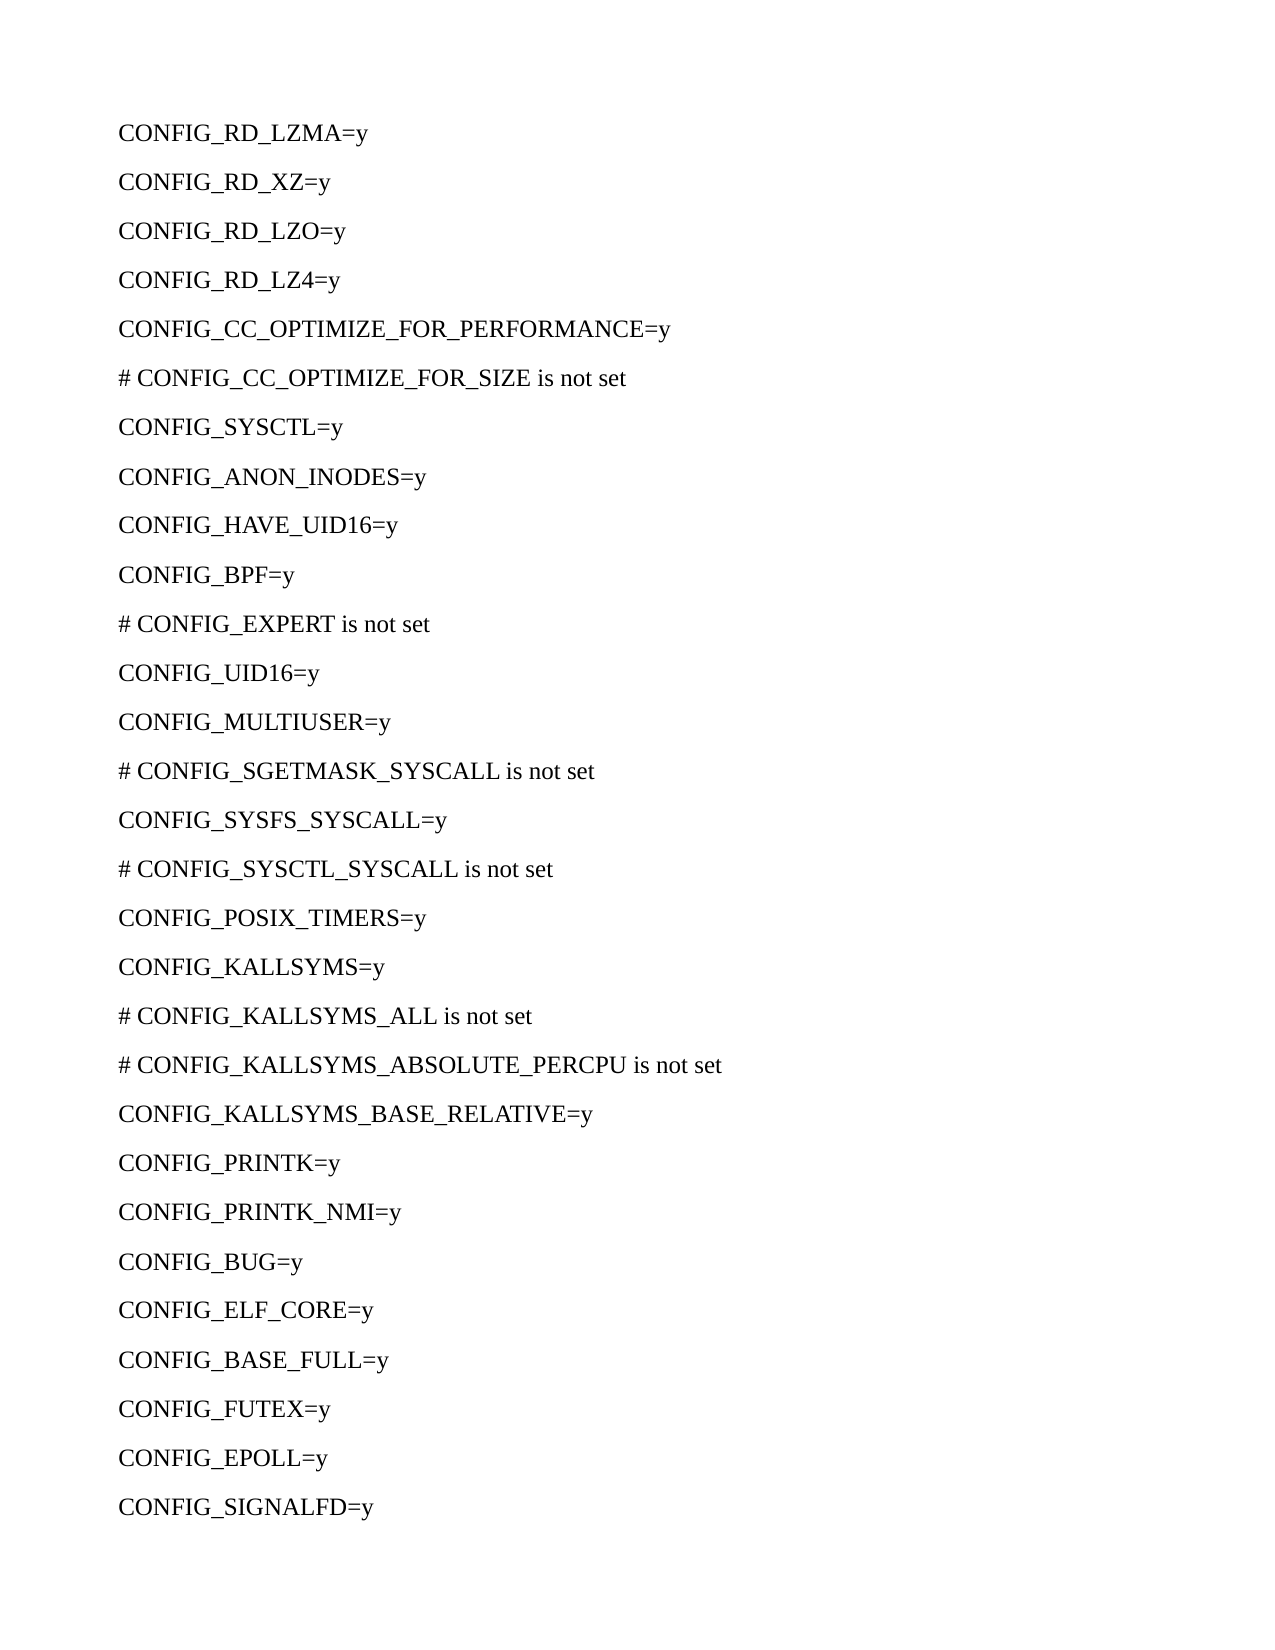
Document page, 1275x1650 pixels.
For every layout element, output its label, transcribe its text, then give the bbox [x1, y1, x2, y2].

text CONFIG_HAVE_UID16=y [118, 511, 1157, 539]
text CONFIG_PRINTK=y [118, 1148, 1157, 1177]
text CONFIG_BUG=y [118, 1247, 1157, 1275]
text # CONFIG_KALLSYMS_ABSOLUTE_PERCPU is not set [118, 1050, 1157, 1079]
text # CONFIG_SGETMASK_SYSCALL is not set [118, 756, 1157, 785]
text CONFIG_MULTIUSER=y [118, 707, 1157, 736]
text CONFIG_KALLSYMS_BASE_RELATIVE=y [118, 1099, 1157, 1128]
text # CONFIG_CC_OPTIMIZE_FOR_SIZE is not set [118, 363, 1157, 392]
text CONFIG_UID16=y [118, 658, 1157, 687]
text CONFIG_POSIX_TIMERS=y [118, 903, 1157, 932]
text # CONFIG_SYSCTL_SYSCALL is not set [118, 854, 1157, 883]
text CONFIG_RD_LZMA=y [118, 118, 1157, 147]
text # CONFIG_EXPERT is not set [118, 609, 1157, 637]
text CONFIG_KALLSYMS=y [118, 952, 1157, 981]
text CONFIG_SYSCTL=y [118, 412, 1157, 441]
text CONFIG_ANON_INODES=y [118, 462, 1157, 490]
text CONFIG_ELF_CORE=y [118, 1296, 1157, 1324]
text CONFIG_FUTEX=y [118, 1394, 1157, 1422]
text CONFIG_RD_LZ4=y [118, 265, 1157, 294]
text CONFIG_CC_OPTIMIZE_FOR_PERFORMANCE=y [118, 314, 1157, 343]
text CONFIG_SIGNALFD=y [118, 1492, 1157, 1521]
text # CONFIG_KALLSYMS_ALL is not set [118, 1001, 1157, 1030]
text CONFIG_SYSFS_SYSCALL=y [118, 805, 1157, 834]
text CONFIG_EPOLL=y [118, 1443, 1157, 1472]
text CONFIG_RD_LZO=y [118, 216, 1157, 245]
text CONFIG_PRINTK_NMI=y [118, 1197, 1157, 1226]
text CONFIG_BPF=y [118, 560, 1157, 588]
text CONFIG_BASE_FULL=y [118, 1345, 1157, 1373]
text CONFIG_RD_XZ=y [118, 167, 1157, 196]
